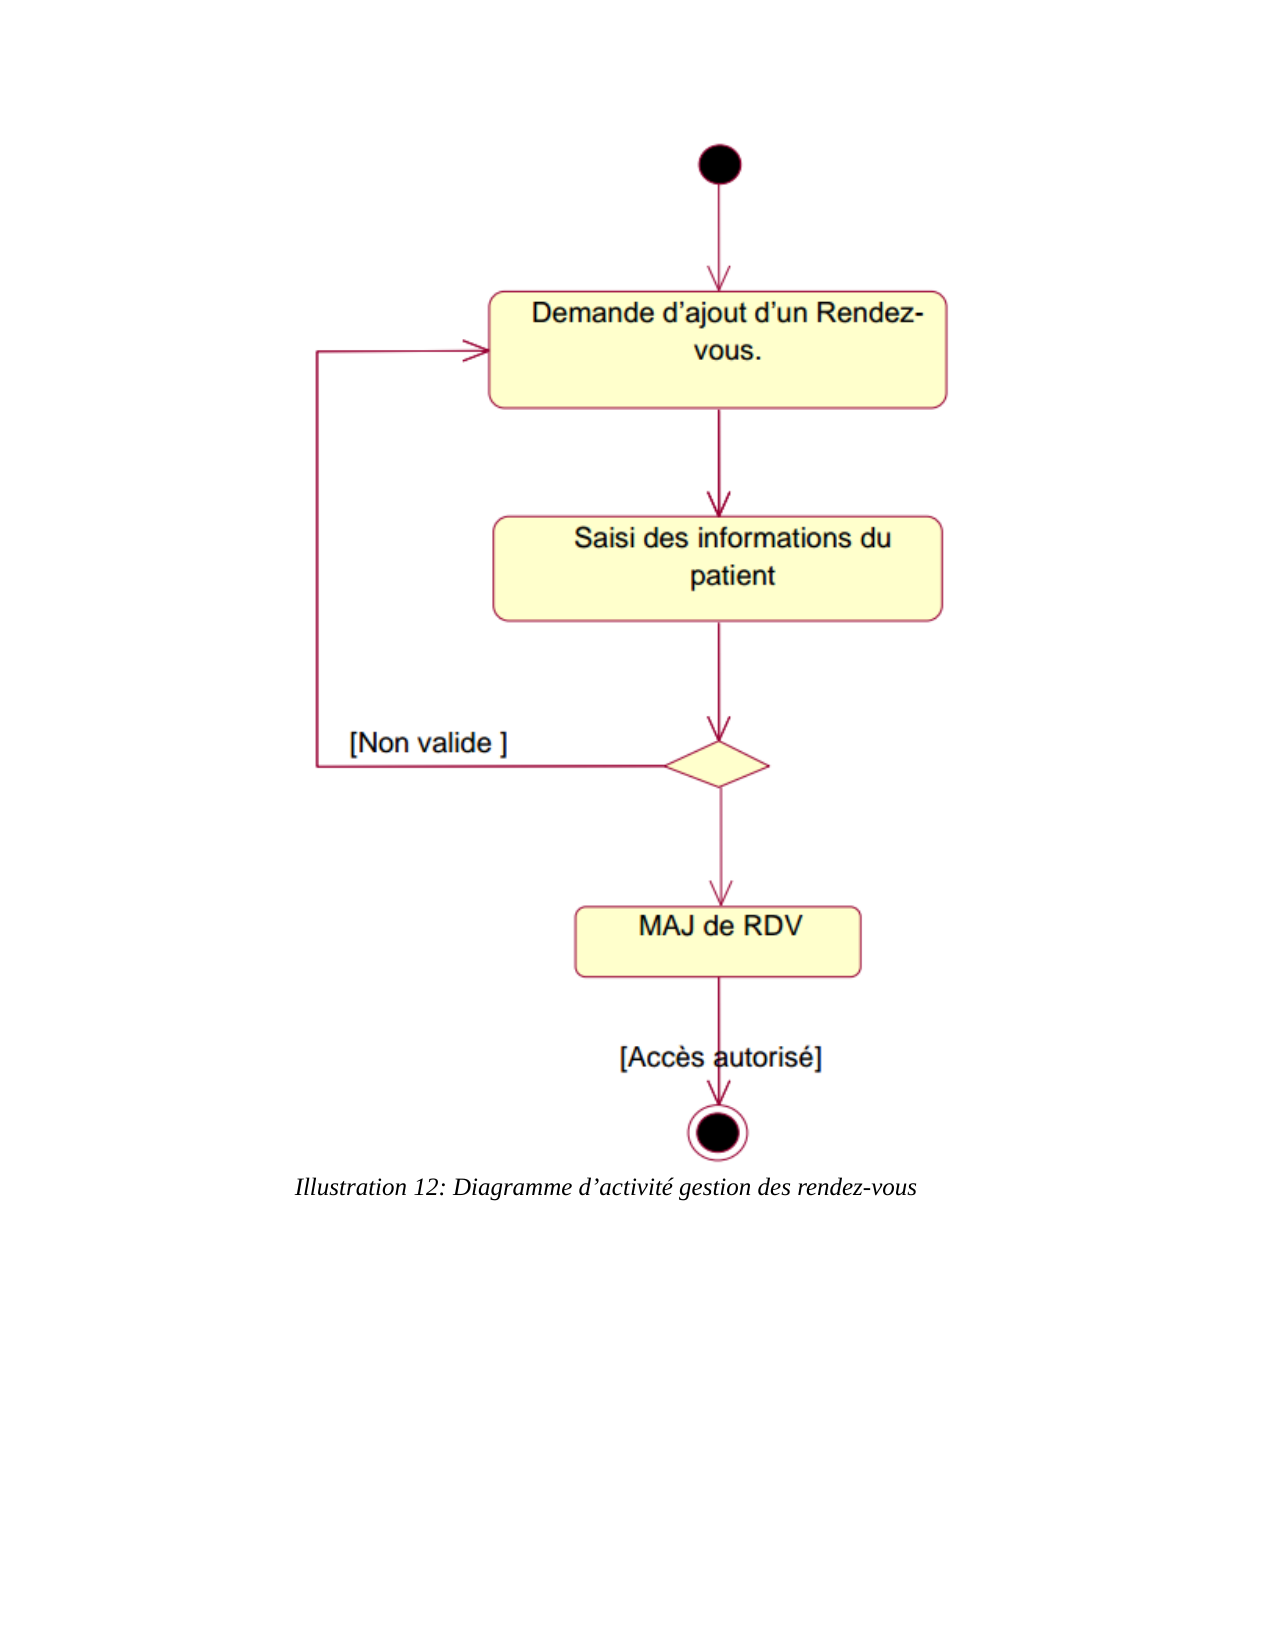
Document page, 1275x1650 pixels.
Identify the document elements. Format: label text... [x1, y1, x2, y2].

picture [294, 130, 981, 1167]
list Illustration 12: Diagramme d’activité gestion des rendez-vous [294, 1167, 981, 1201]
